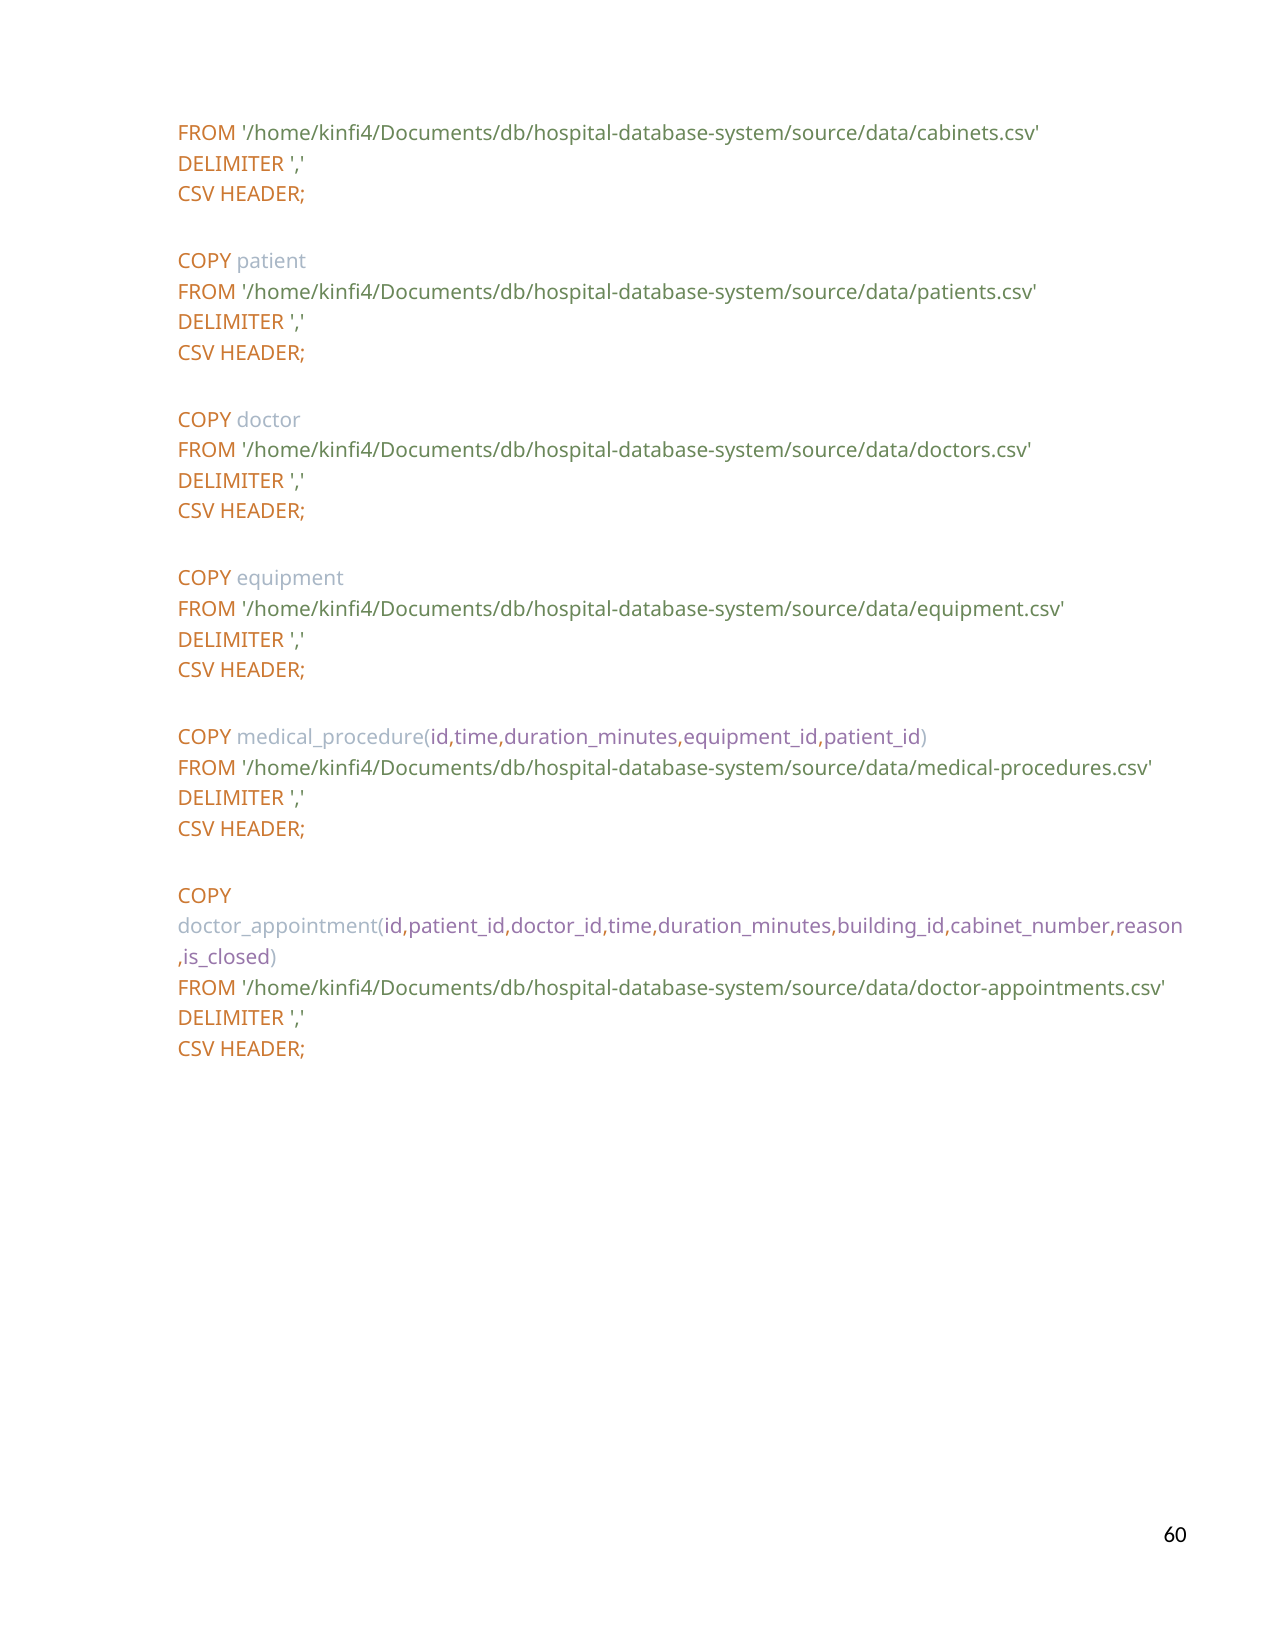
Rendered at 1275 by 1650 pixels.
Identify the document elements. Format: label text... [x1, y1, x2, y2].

text FROM '/home/kinfi4/Documents/db/hospital-database-system/source/data/cabinets.csv' DELIMITER ',' CSV HEADER; COPY patient FROM '/home/kinfi4/Documents/db/hospital-database-system/source/data/patients.csv' DELIMITER ',' CSV HEADER; COPY doctor FROM '/home/kinfi4/Documents/db/hospital-database-system/source/data/doctors.csv' DELIMITER ',' CSV HEADER; COPY equipment FROM '/home/kinfi4/Documents/db/hospital-database-system/source/data/equipment.csv' DELIMITER ',' CSV HEADER; COPY medical_procedure(id,time,duration_minutes,equipment_id,patient_id) FROM '/home/kinfi4/Documents/db/hospital-database-system/source/data/medical-procedures.csv' DELIMITER ',' CSV HEADER; COPY doctor_appointment(id,patient_id,doctor_id,time,duration_minutes,building_id,cabinet_number,reason,is_closed) FROM '/home/kinfi4/Documents/db/hospital-database-system/source/data/doctor-appointments.csv' DELIMITER ',' CSV HEADER; [177, 118, 1186, 1098]
